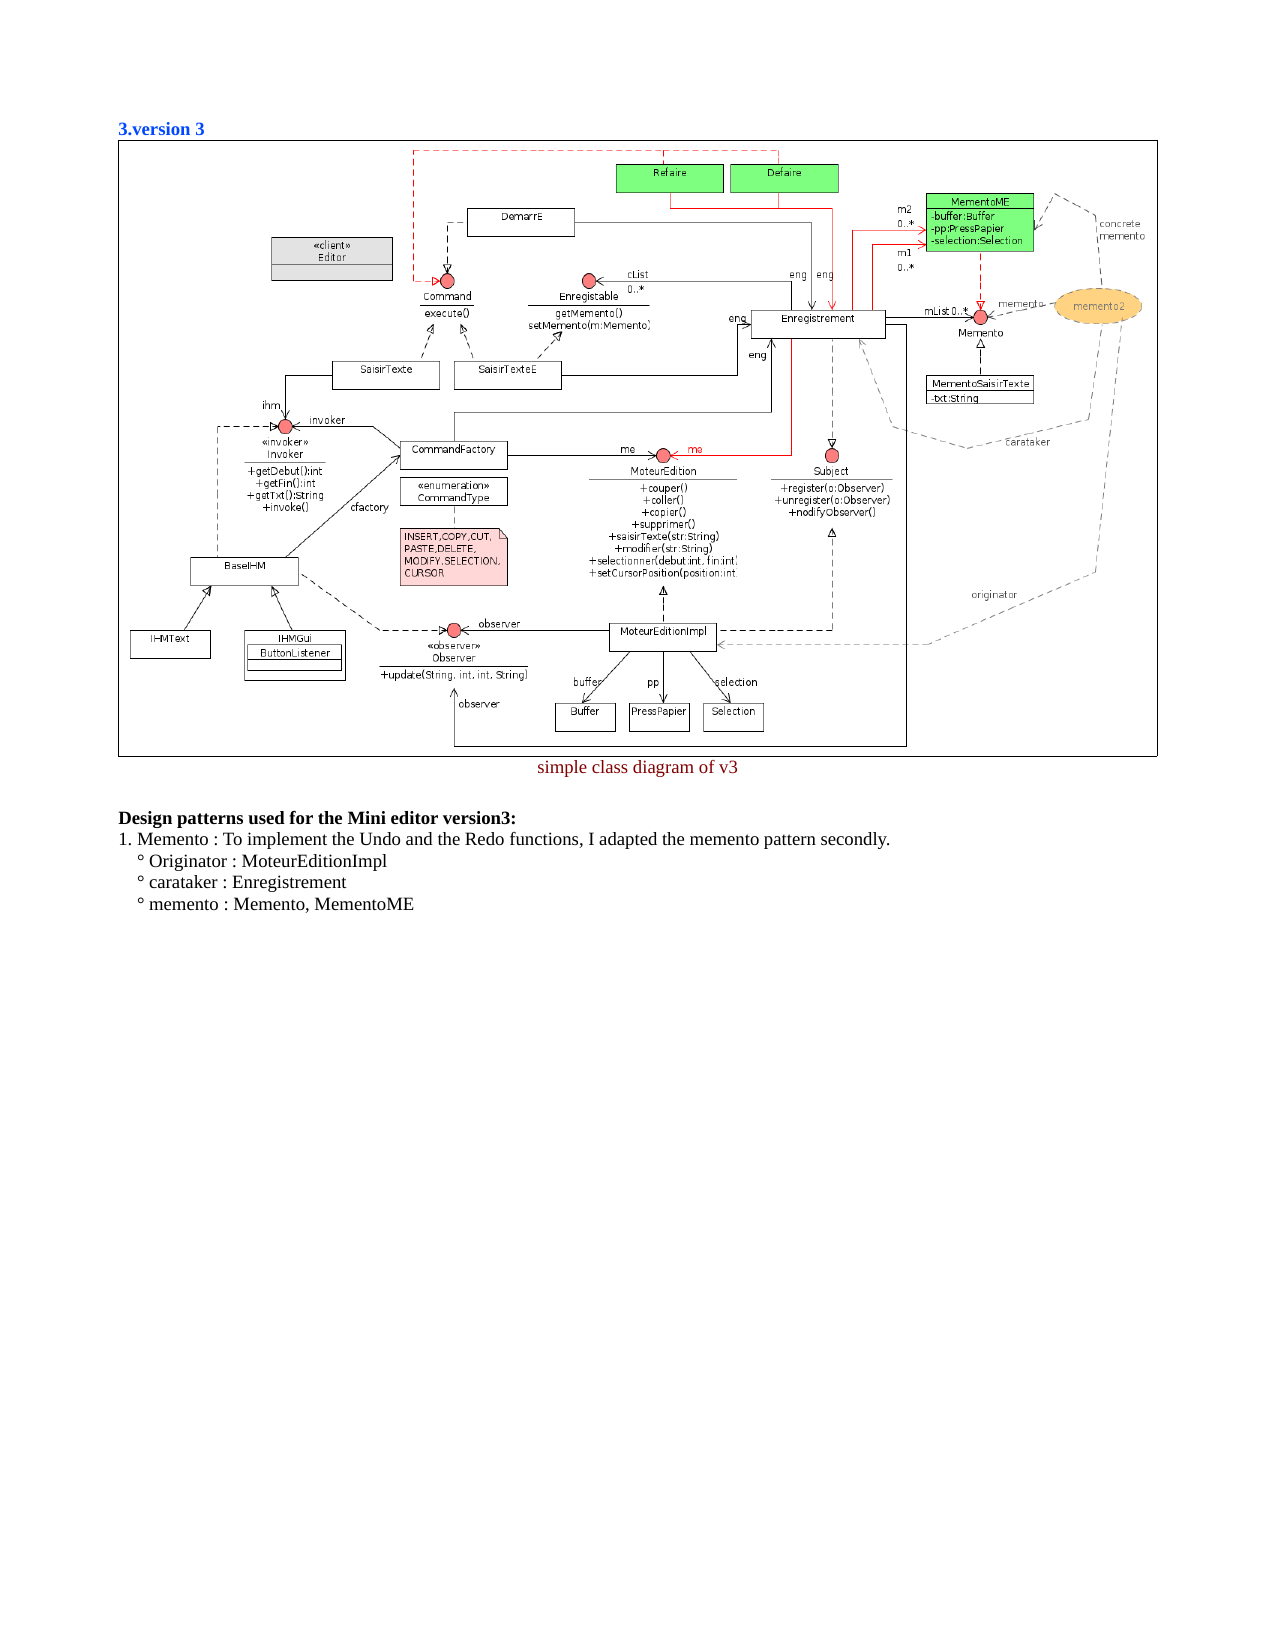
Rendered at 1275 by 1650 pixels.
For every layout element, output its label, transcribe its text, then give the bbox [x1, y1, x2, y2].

text 1. Memento : To implement the Undo and the Redo functions, I adapted the memento pattern secondly. [118, 828, 1157, 850]
text [119, 141, 1157, 756]
text Design patterns used for the Mini editor version3: [118, 807, 1157, 828]
text ° carataker : Enregistrement [118, 871, 1157, 893]
text 3.version 3 [118, 118, 1157, 140]
text simple class diagram of v3 [118, 757, 1157, 778]
picture [121, 142, 1154, 754]
text ° memento : Memento, MementoME [118, 893, 1157, 914]
text ° Originator : MoteurEditionImpl [118, 850, 1157, 871]
